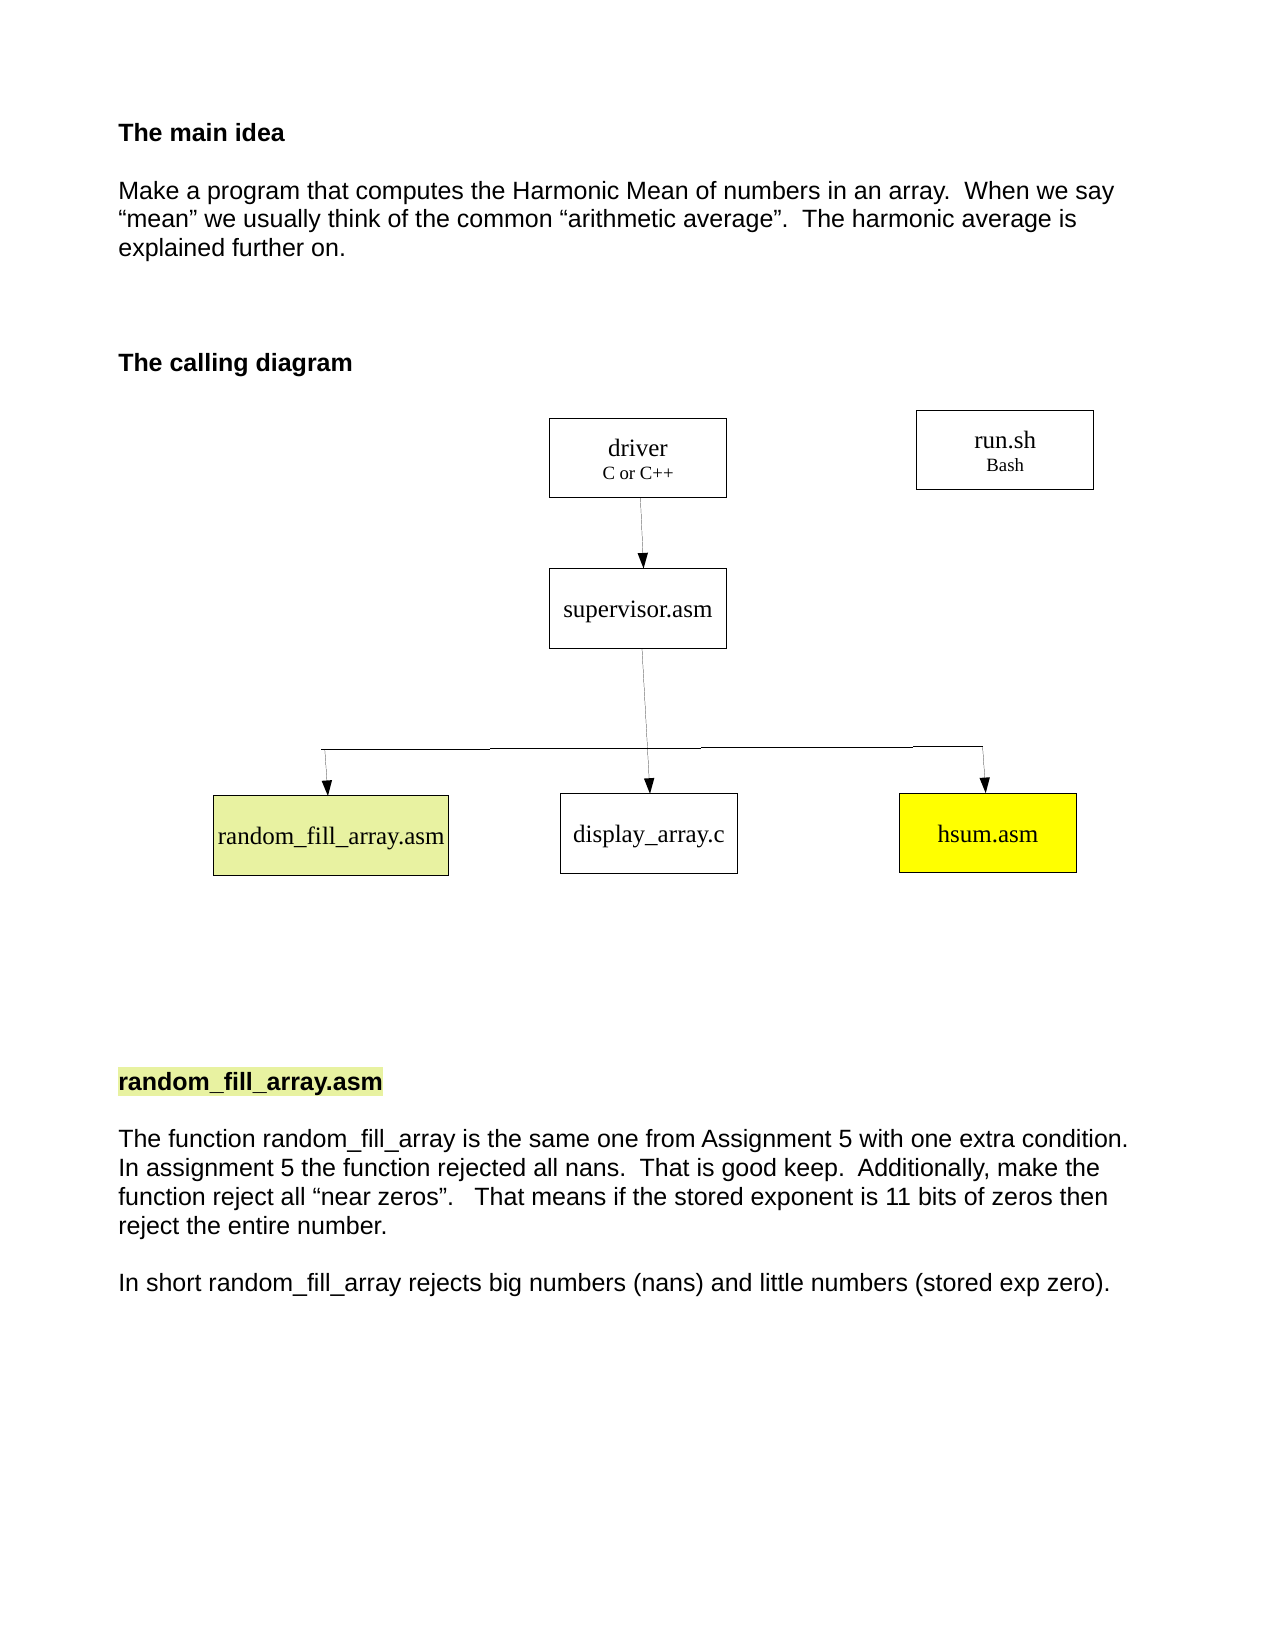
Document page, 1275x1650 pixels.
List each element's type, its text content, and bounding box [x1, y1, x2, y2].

text The calling diagram [118, 348, 1157, 377]
text random_fill_array.asm [118, 1067, 1157, 1096]
text Make a program that computes the Harmonic Mean of numbers in an array. When we say “mean” we usually think of the common “arithmetic average”. The harmonic average is explained further on. [118, 176, 1157, 262]
text The main idea [118, 118, 1157, 147]
text The function random_fill_array is the same one from Assignment 5 with one extra condition. In assignment 5 the function rejected all nans. That is good keep. Additionally, make the function reject all “near zeros”. That means if the stored exponent is 11 bits of zeros then reject the entire number. [118, 1124, 1157, 1239]
text In short random_fill_array rejects big numbers (nans) and little numbers (stored exp zero). [118, 1268, 1157, 1297]
